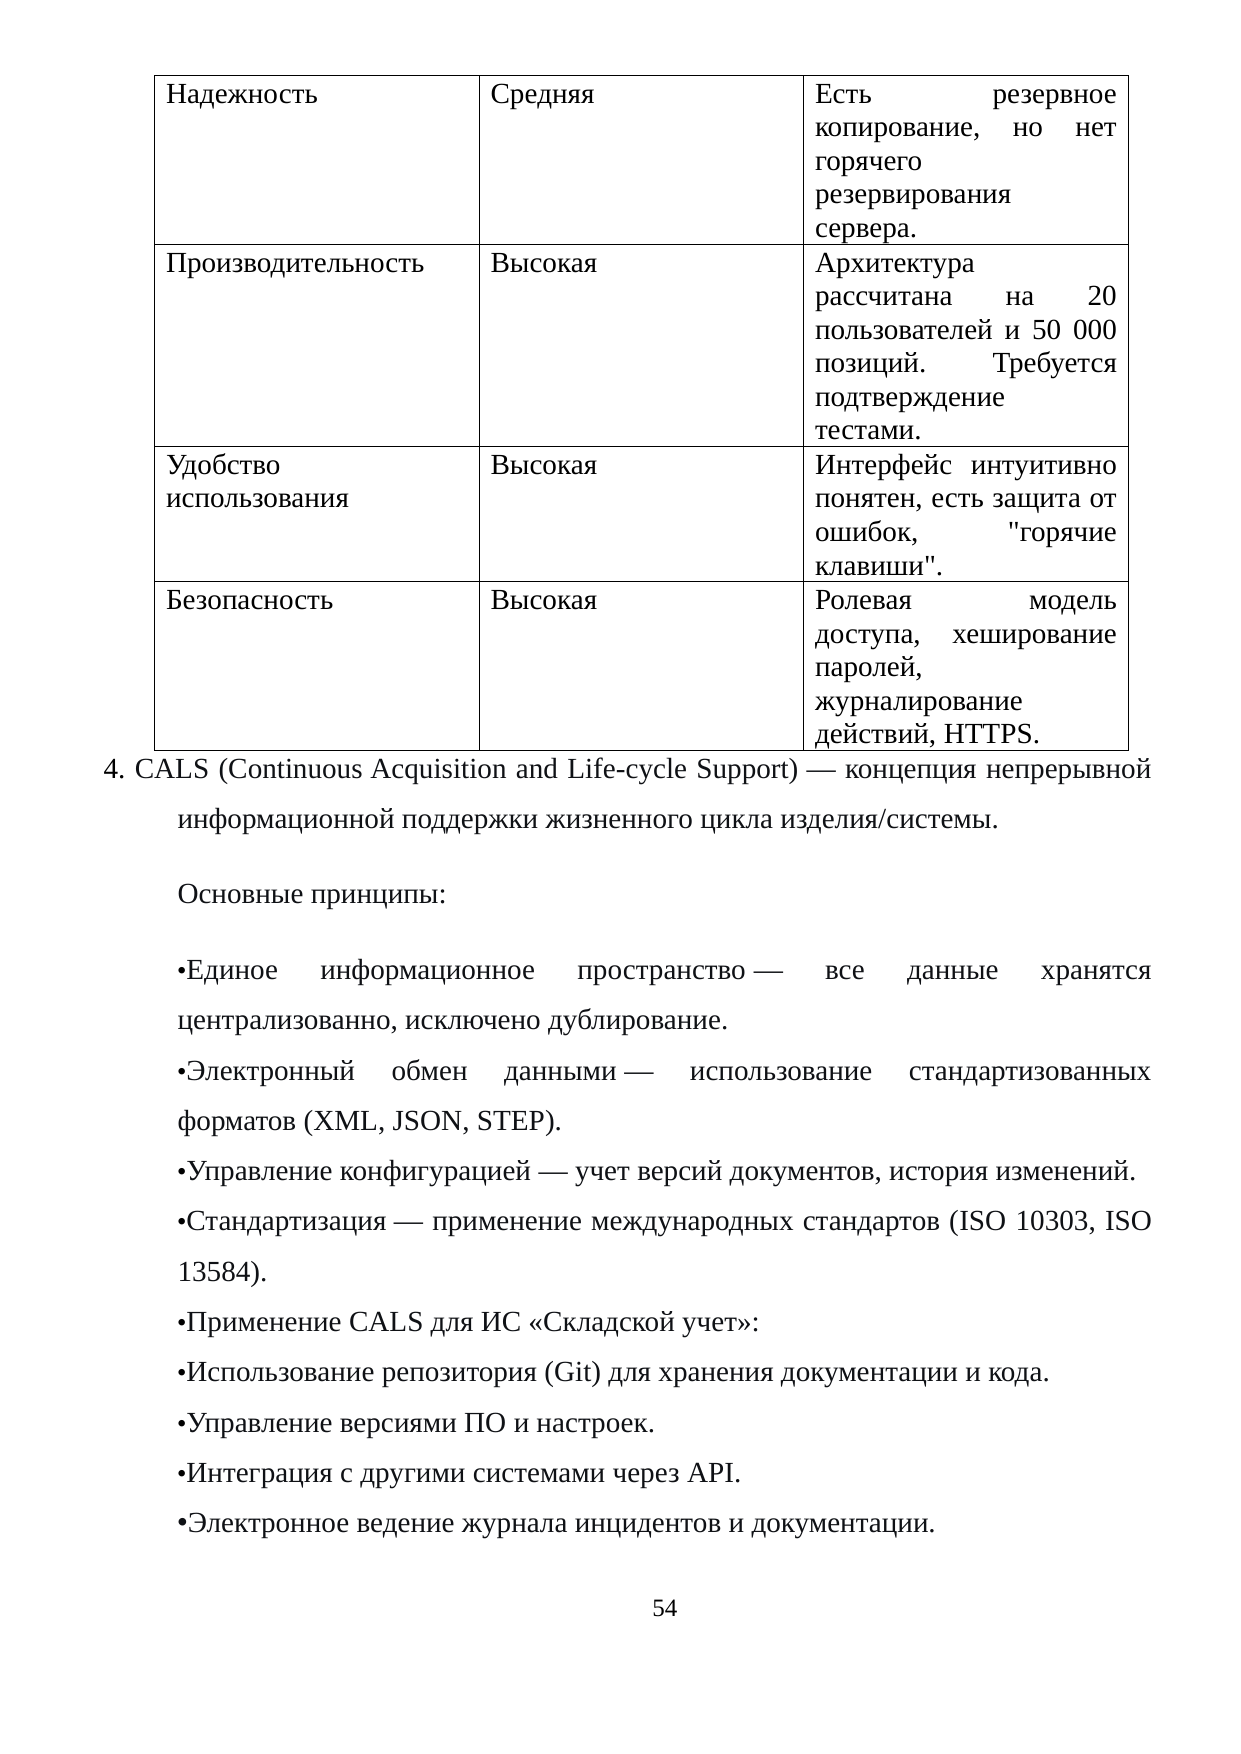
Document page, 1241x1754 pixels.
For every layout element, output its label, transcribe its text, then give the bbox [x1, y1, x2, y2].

list Единое информационное пространство — все данные хранятся централизованно, исключено дублирование. [177, 952, 1152, 1036]
list Интеграция с другими системами через API. [177, 1455, 1152, 1489]
table_cell Средняя [480, 76, 803, 244]
list Стандартизация — применение международных стандартов (ISO 10303, ISO 13584). [177, 1203, 1152, 1287]
table_cell Безопасность [155, 582, 479, 750]
list Электронный обмен данными — использование стандартизованных форматов (XML, JSON, STEP). [177, 1053, 1152, 1136]
list Использование репозитория (Git) для хранения документации и кода. [177, 1354, 1152, 1388]
text Основные принципы: [177, 877, 1152, 910]
table_cell Надежность [155, 76, 479, 244]
text 4. CALS (Continuous Acquisition and Life-cycle Support) — концепция непрерывной информационной поддержки жизненного цикла изделия/системы. [103, 751, 1152, 835]
table_cell Есть резервное копирование, но нет горячего резервирования сервера. [804, 76, 1128, 244]
list Электронное ведение журнала инцидентов и документации. [177, 1505, 1152, 1539]
table_cell Высокая [480, 245, 803, 446]
table_cell Высокая [480, 447, 803, 581]
table_cell Ролевая модель доступа, хеширование паролей, журналирование действий, HTTPS. [804, 582, 1128, 750]
table_cell Удобство использования [155, 447, 479, 581]
table_cell Производительность [155, 245, 479, 446]
list Применение CALS для ИС «Складской учет»: [177, 1304, 1152, 1338]
list Управление версиями ПО и настроек. [177, 1405, 1152, 1438]
table_cell Интерфейс интуитивно понятен, есть защита от ошибок, "горячие клавиши". [804, 447, 1128, 581]
table_cell Архитектура рассчитана на 20 пользователей и 50 000 позиций. Требуется подтверждение тестами. [804, 245, 1128, 446]
list Управление конфигурацией — учет версий документов, история изменений. [177, 1153, 1152, 1187]
table_cell Высокая [480, 582, 803, 750]
